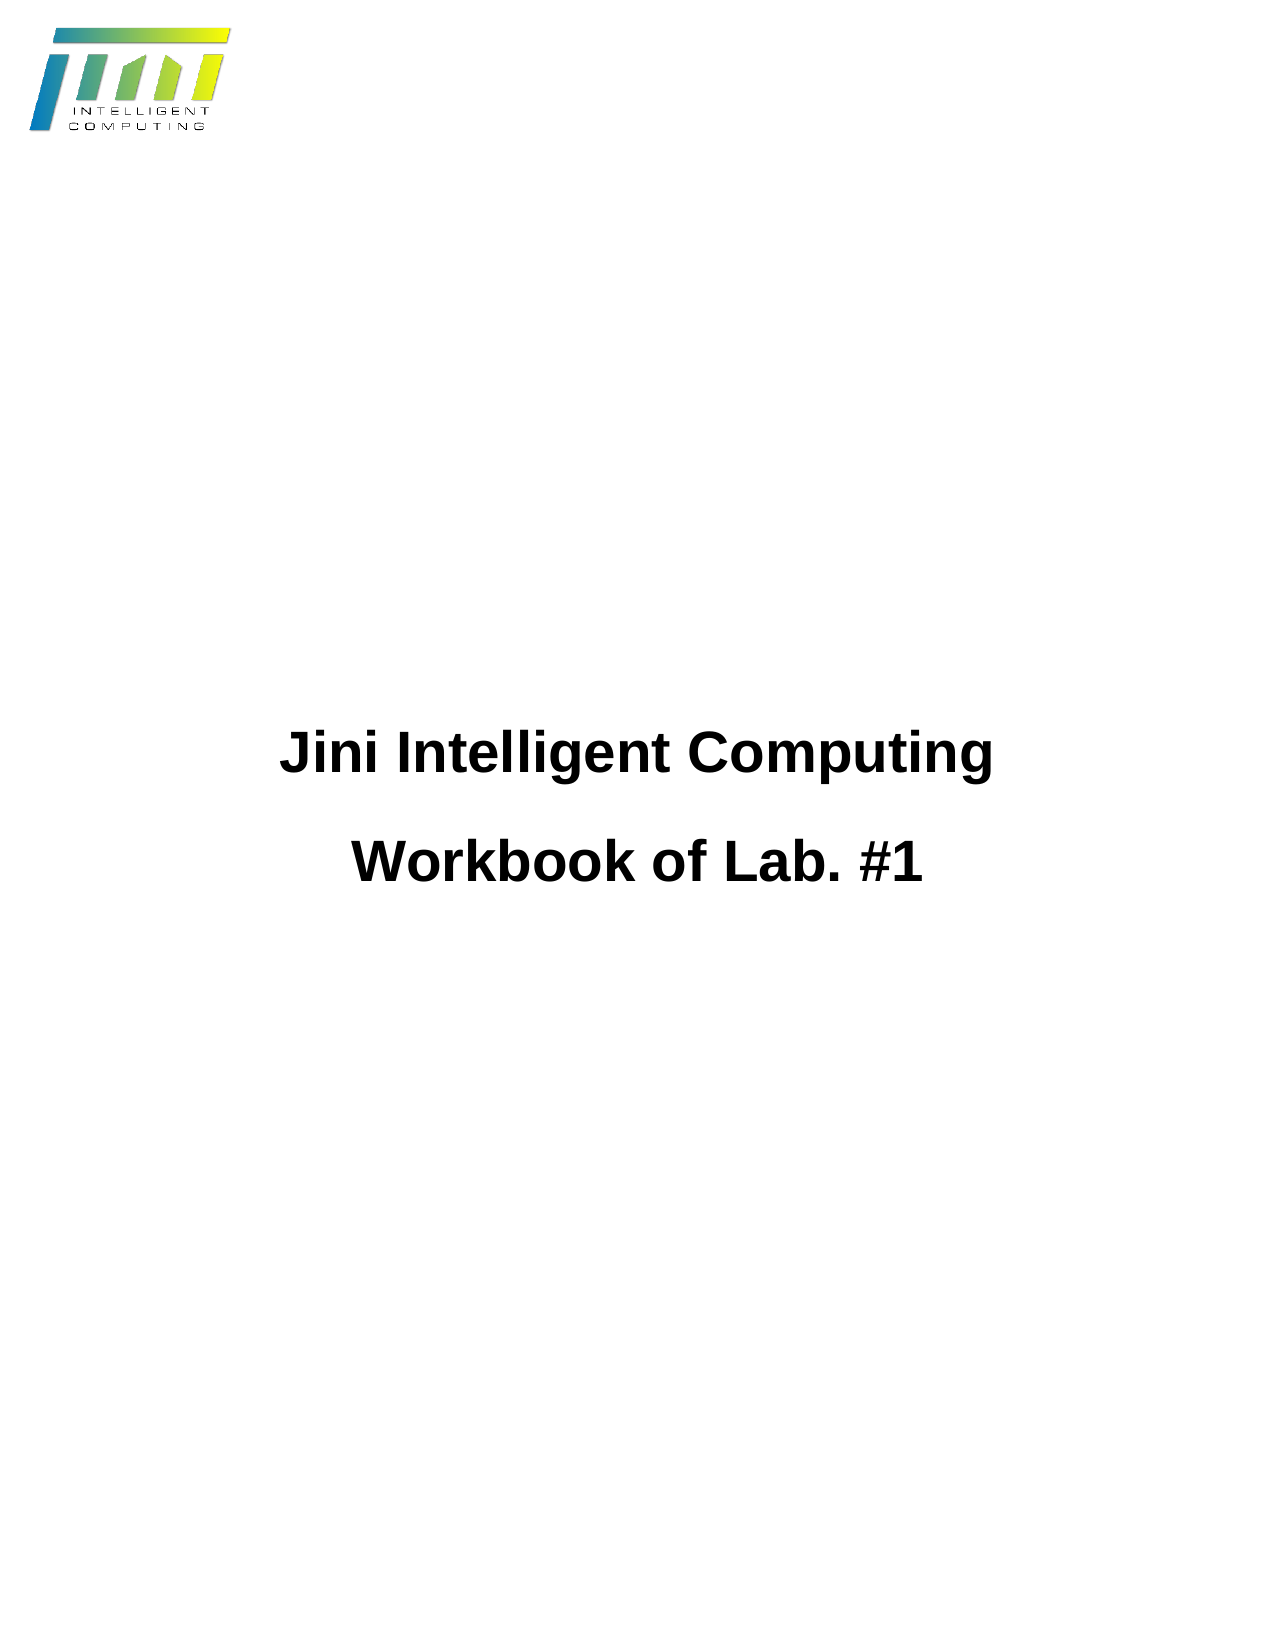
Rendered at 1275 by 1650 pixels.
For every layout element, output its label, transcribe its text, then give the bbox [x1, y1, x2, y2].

text Jini Intelligent Computing [150, 718, 1125, 785]
text Workbook of Lab. #1 [150, 826, 1125, 893]
